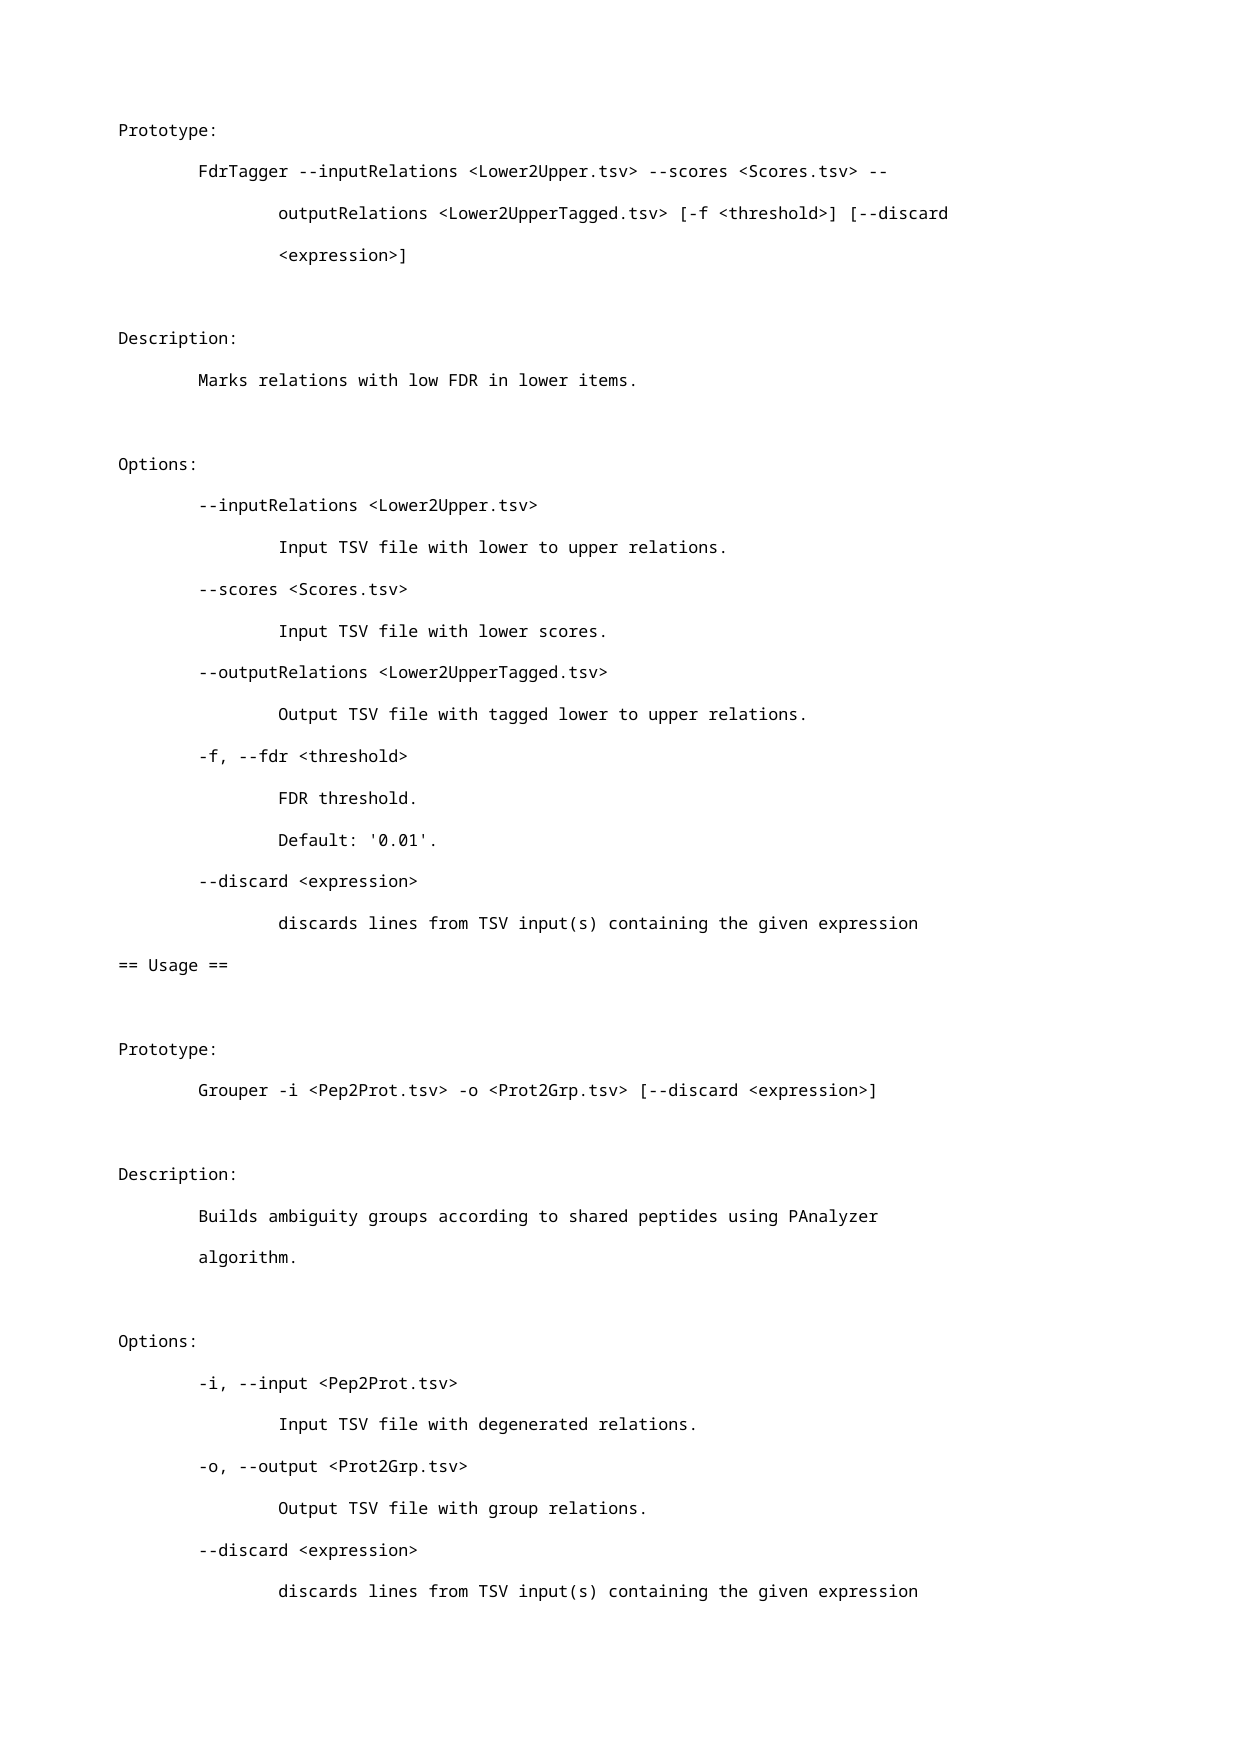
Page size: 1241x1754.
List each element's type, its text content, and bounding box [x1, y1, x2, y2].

text -f, --fdr <threshold> [118, 745, 1122, 767]
text Grouper -i <Pep2Prot.tsv> -o <Prot2Grp.tsv> [--discard <expression>] [118, 1079, 1122, 1102]
text --discard <expression> [118, 1538, 1122, 1561]
text Options: [118, 1329, 1122, 1352]
text Prototype: [118, 1037, 1122, 1060]
text Default: '0.01'. [118, 828, 1122, 851]
text algorithm. [118, 1246, 1122, 1269]
text -i, --input <Pep2Prot.tsv> [118, 1371, 1122, 1394]
text FDR threshold. [118, 786, 1122, 809]
text discards lines from TSV input(s) containing the given expression [118, 1580, 1122, 1603]
text Input TSV file with degenerated relations. [118, 1413, 1122, 1436]
text Builds ambiguity groups according to shared peptides using PAnalyzer [118, 1204, 1122, 1227]
text Description: [118, 327, 1122, 350]
text Prototype: [118, 118, 1122, 141]
text discards lines from TSV input(s) containing the given expression [118, 912, 1122, 934]
text Input TSV file with lower scores. [118, 619, 1122, 642]
text FdrTagger --inputRelations <Lower2Upper.tsv> --scores <Scores.tsv> -- [118, 160, 1122, 183]
text --discard <expression> [118, 870, 1122, 893]
text Description: [118, 1162, 1122, 1185]
text Output TSV file with group relations. [118, 1497, 1122, 1519]
text <expression>] [118, 243, 1122, 266]
text Output TSV file with tagged lower to upper relations. [118, 703, 1122, 726]
text --outputRelations <Lower2UpperTagged.tsv> [118, 661, 1122, 684]
text -o, --output <Prot2Grp.tsv> [118, 1455, 1122, 1477]
text Options: [118, 452, 1122, 475]
text outputRelations <Lower2UpperTagged.tsv> [-f <threshold>] [--discard [118, 202, 1122, 224]
text --scores <Scores.tsv> [118, 578, 1122, 600]
text Marks relations with low FDR in lower items. [118, 369, 1122, 391]
text Input TSV file with lower to upper relations. [118, 536, 1122, 558]
text --inputRelations <Lower2Upper.tsv> [118, 494, 1122, 517]
text == Usage == [118, 953, 1122, 976]
